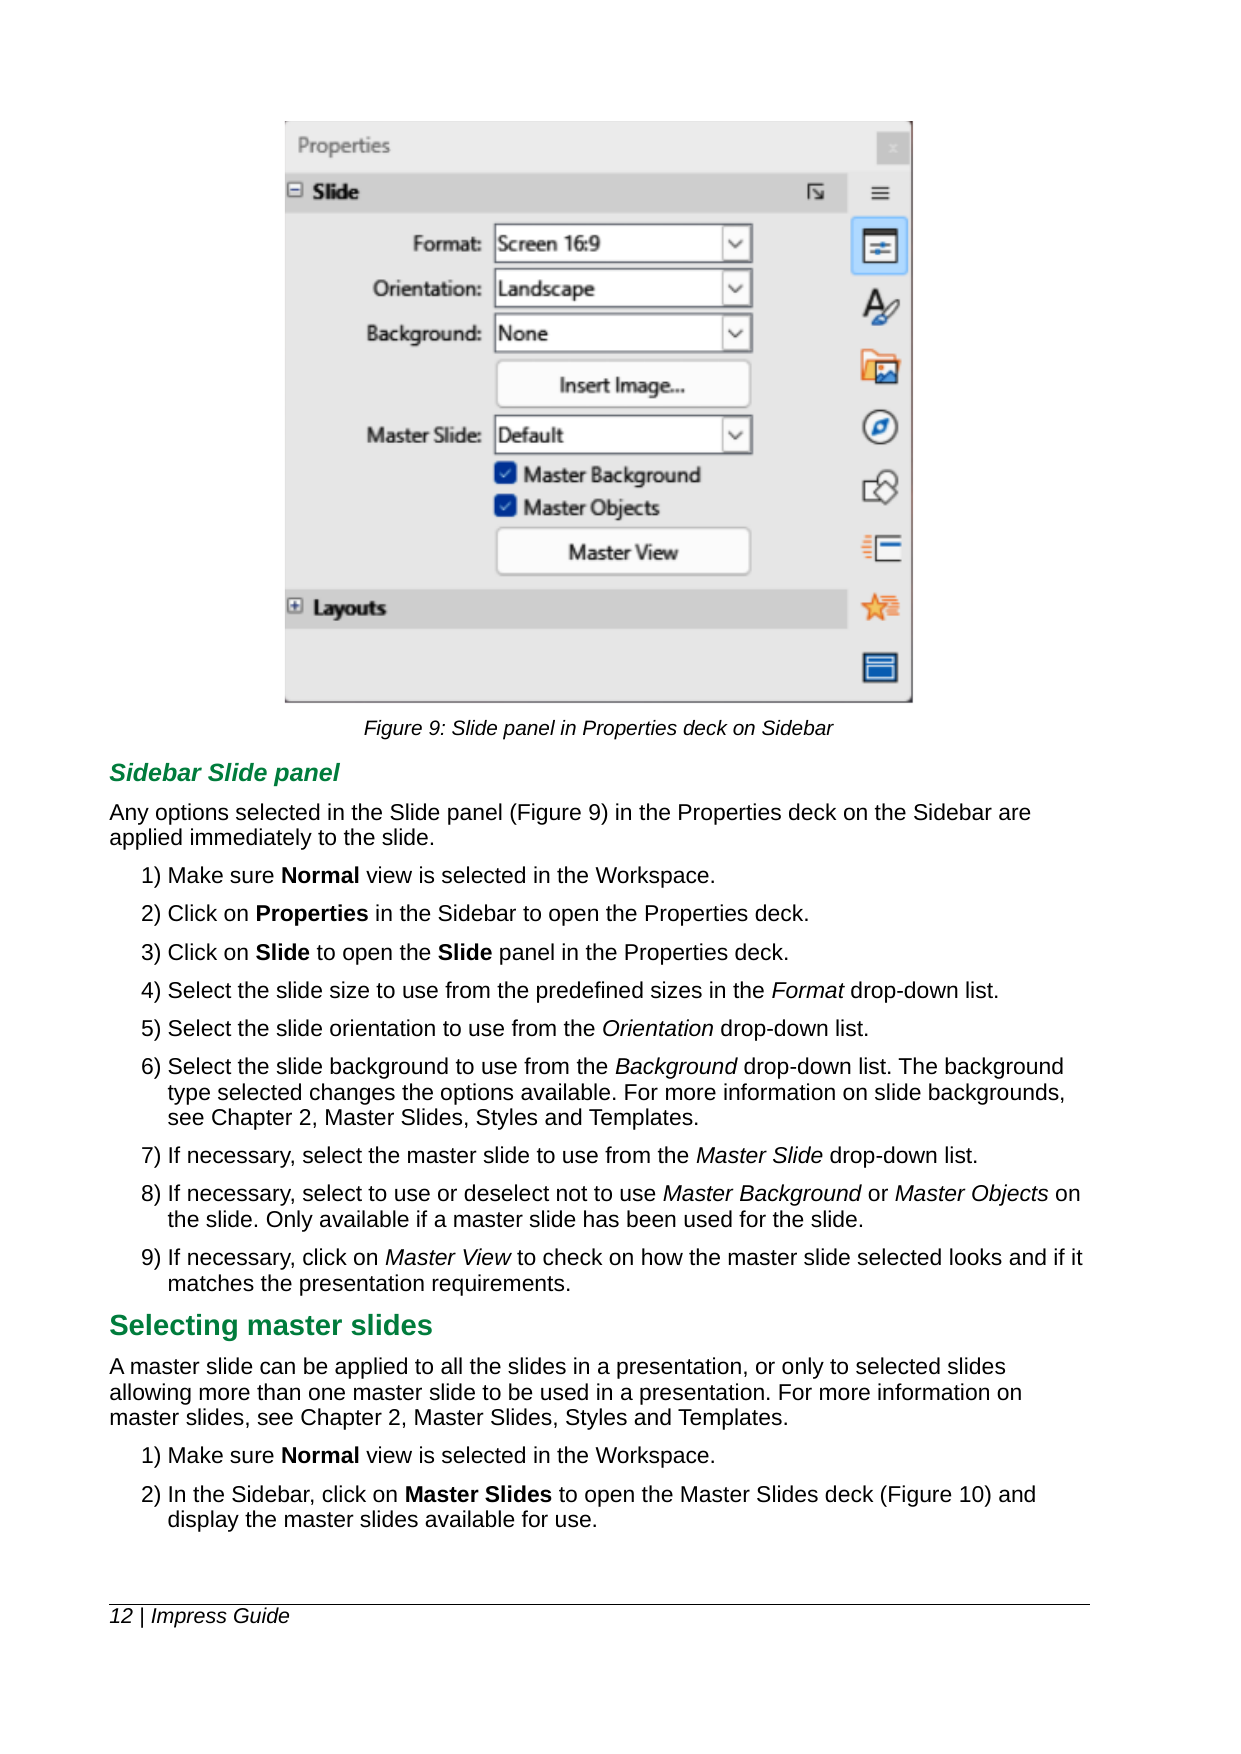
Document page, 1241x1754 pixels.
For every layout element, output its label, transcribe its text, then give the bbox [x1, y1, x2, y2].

list Select the slide size to use from the predefined sizes in the Format drop-down list. [167, 977, 1090, 1003]
text Figure 9: Slide panel in Properties deck on Sidebar [285, 717, 914, 740]
picture [284, 121, 915, 705]
list In the Sidebar, click on Master Slides to open the Master Slides deck (Figure 10) and display the master slides available for use. [167, 1481, 1090, 1532]
subtitle Selecting master slides [109, 1309, 1090, 1341]
list Click on Properties in the Sidebar to open the Properties deck. [167, 901, 1090, 927]
list If necessary, select the master slide to use from the Master Slide drop-down list. [167, 1143, 1090, 1169]
list Make sure Normal view is selected in the Workspace. [167, 1443, 1090, 1469]
list If necessary, select to use or deselect not to use Master Background or Master Objects on the slide. Only available if a master slide has been used for the slide. [167, 1181, 1090, 1232]
text A master slide can be applied to all the slides in a presentation, or only to selected slides allowing more than one master slide to be used in a presentation. For more information on master slides, see Chapter 2, Master Slides, Styles and Templates. [109, 1354, 1090, 1431]
list Click on Slide to open the Slide panel in the Properties deck. [167, 939, 1090, 965]
list Select the slide orientation to use from the Orientation drop-down list. [167, 1016, 1090, 1041]
list Select the slide background to use from the Background drop-down list. The background type selected changes the options available. For more information on slide backgrounds, see Chapter 2, Master Slides, Styles and Templates. [167, 1054, 1090, 1131]
text Any options selected in the Slide panel (Figure 9) in the Properties deck on the Sidebar are applied immediately to the slide. [109, 799, 1090, 851]
list If necessary, click on Master View to check on how the master slide selected looks and if it matches the presentation requirements. [167, 1245, 1090, 1296]
subtitle Sidebar Slide panel [109, 759, 1090, 787]
list Make sure Normal view is selected in the Workspace. [167, 863, 1090, 889]
